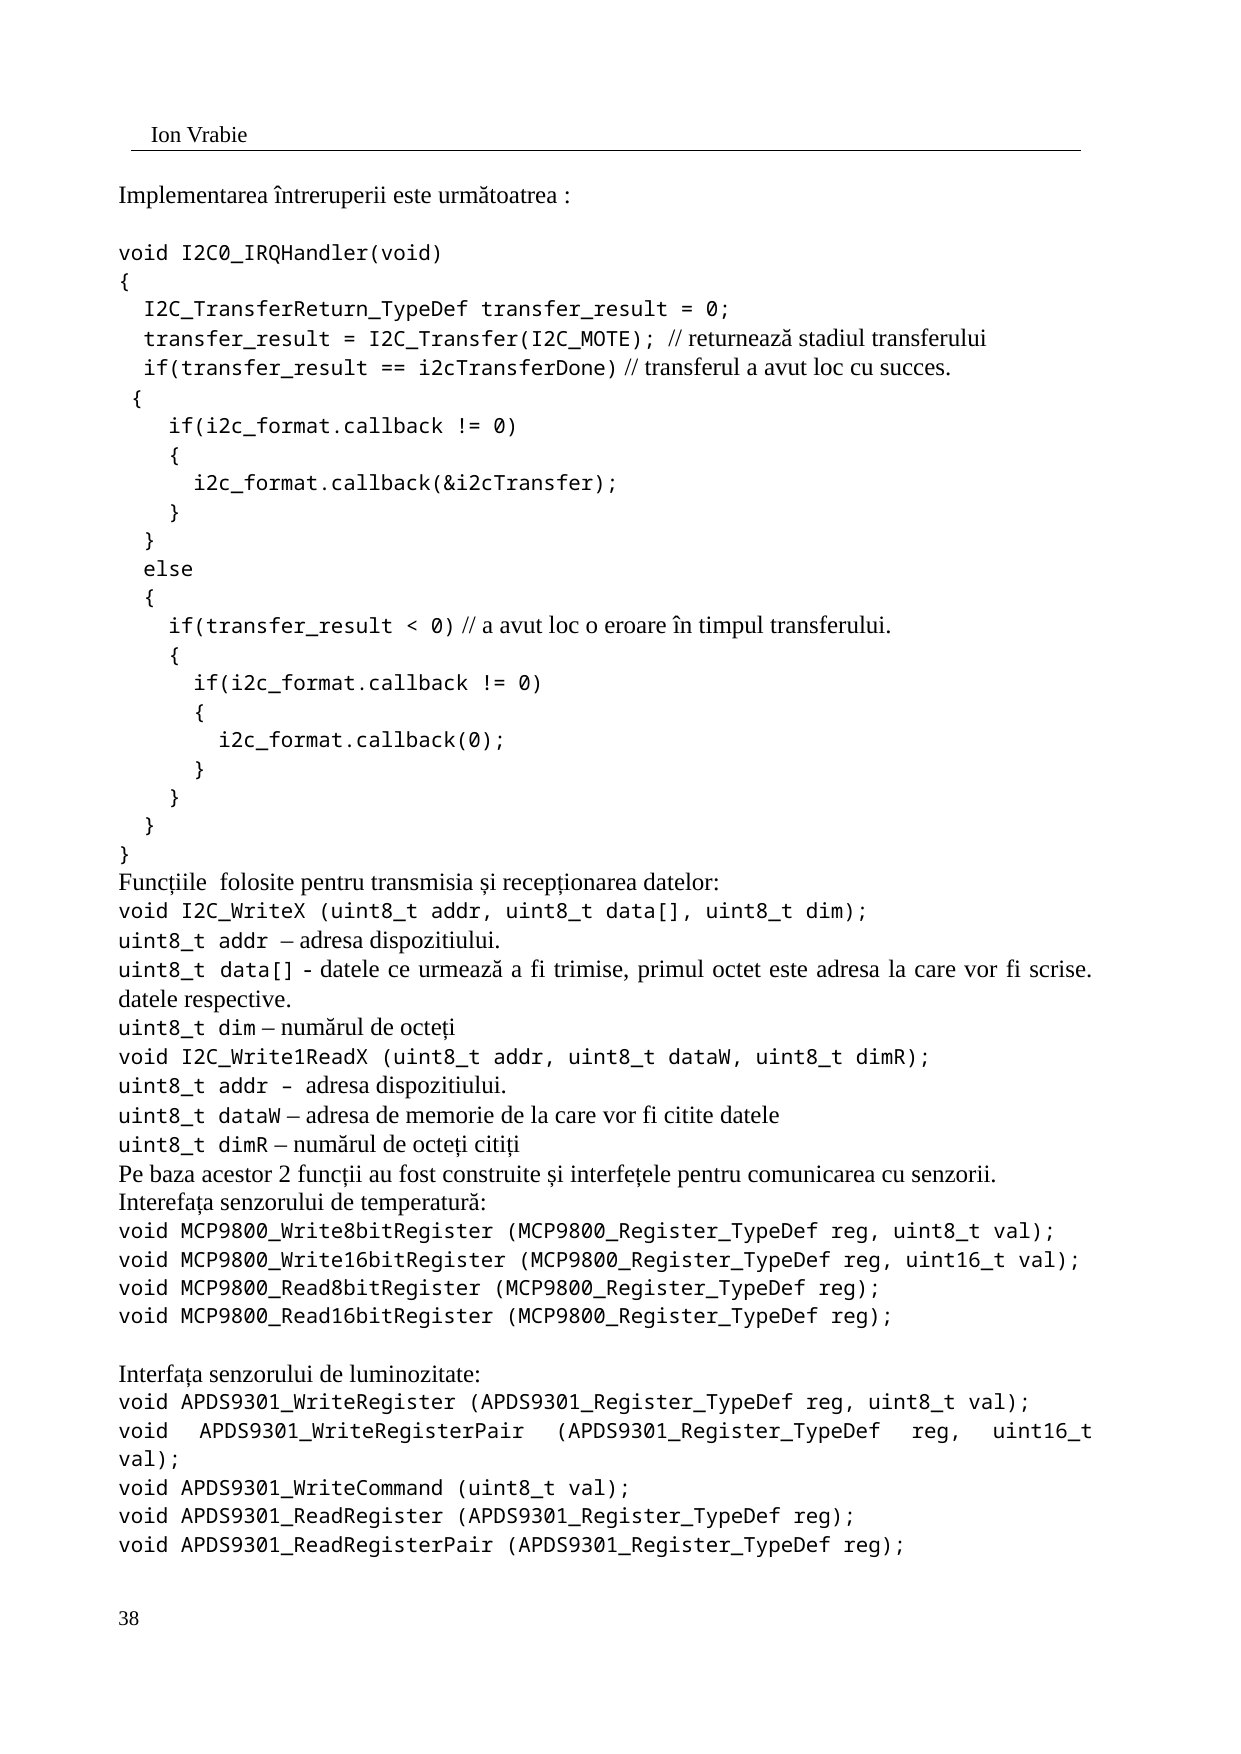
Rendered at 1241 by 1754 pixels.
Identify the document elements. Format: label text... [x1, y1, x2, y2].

text } [118, 497, 1093, 525]
text { [118, 640, 1093, 668]
text Funcțiile folosite pentru transmisia și recepționarea datelor: [118, 867, 1093, 896]
text Interefața senzorului de temperatură: [118, 1187, 1093, 1216]
text if(i2c_format.callback != 0) [118, 668, 1093, 697]
text } [118, 811, 1093, 839]
text { [118, 440, 1093, 468]
text { [118, 582, 1093, 611]
text uint8_t dim – numărul de octeți [118, 1012, 1093, 1042]
text uint8_t dimR – numărul de octeți citiți [118, 1129, 1093, 1159]
text void I2C_Write1ReadX (uint8_t addr, uint8_t dataW, uint8_t dimR); [118, 1042, 1093, 1070]
text i2c_format.callback(0); [118, 725, 1093, 754]
text void MCP9800_Read8bitRegister (MCP9800_Register_TypeDef reg); [118, 1273, 1093, 1302]
text { [118, 697, 1093, 725]
text uint8_t data[] - datele ce urmează a fi trimise, primul octet este adresa la care vor fi scrise. datele respective. [118, 954, 1093, 1012]
text void APDS9301_ReadRegister (APDS9301_Register_TypeDef reg); [118, 1501, 1093, 1530]
text } [118, 754, 1093, 782]
text void APDS9301_WriteRegister (APDS9301_Register_TypeDef reg, uint8_t val); [118, 1387, 1093, 1416]
text transfer_result = I2C_Transfer(I2C_MOTE); // returnează stadiul transferului [118, 323, 1093, 352]
text Interfața senzorului de luminozitate: [118, 1359, 1093, 1387]
text if(transfer_result < 0) // a avut loc o eroare în timpul transferului. [118, 611, 1093, 640]
text if(transfer_result == i2cTransferDone) // transferul a avut loc cu succes. [118, 352, 1093, 382]
text } [118, 839, 1093, 867]
text { [118, 382, 1093, 411]
text void MCP9800_Write8bitRegister (MCP9800_Register_TypeDef reg, uint8_t val); [118, 1216, 1093, 1245]
text void I2C0_IRQHandler(void) [118, 238, 1093, 266]
text { [118, 266, 1093, 294]
text I2C_TransferReturn_TypeDef transfer_result = 0; [118, 294, 1093, 323]
text uint8_t dataW – adresa de memorie de la care vor fi citite datele [118, 1100, 1093, 1129]
text } [118, 782, 1093, 811]
text void I2C_WriteX (uint8_t addr, uint8_t data[], uint8_t dim); [118, 896, 1093, 925]
text i2c_format.callback(&i2cTransfer); [118, 468, 1093, 497]
text void MCP9800_Write16bitRegister (MCP9800_Register_TypeDef reg, uint16_t val); [118, 1245, 1093, 1273]
text if(i2c_format.callback != 0) [118, 411, 1093, 440]
text Pe baza acestor 2 funcții au fost construite și interfețele pentru comunicarea cu senzorii. [118, 1159, 1093, 1187]
text uint8_t addr – adresa dispozitiului. [118, 925, 1093, 954]
text Implementarea întreruperii este următoatrea : [118, 180, 1093, 209]
text void APDS9301_WriteRegisterPair (APDS9301_Register_TypeDef reg, uint16_t val); [118, 1416, 1093, 1473]
text } [118, 525, 1093, 554]
text void MCP9800_Read16bitRegister (MCP9800_Register_TypeDef reg); [118, 1302, 1093, 1330]
text uint8_t addr – adresa dispozitiului. [118, 1070, 1093, 1100]
text void APDS9301_WriteCommand (uint8_t val); [118, 1473, 1093, 1501]
text else [118, 554, 1093, 582]
text void APDS9301_ReadRegisterPair (APDS9301_Register_TypeDef reg); [118, 1530, 1093, 1558]
